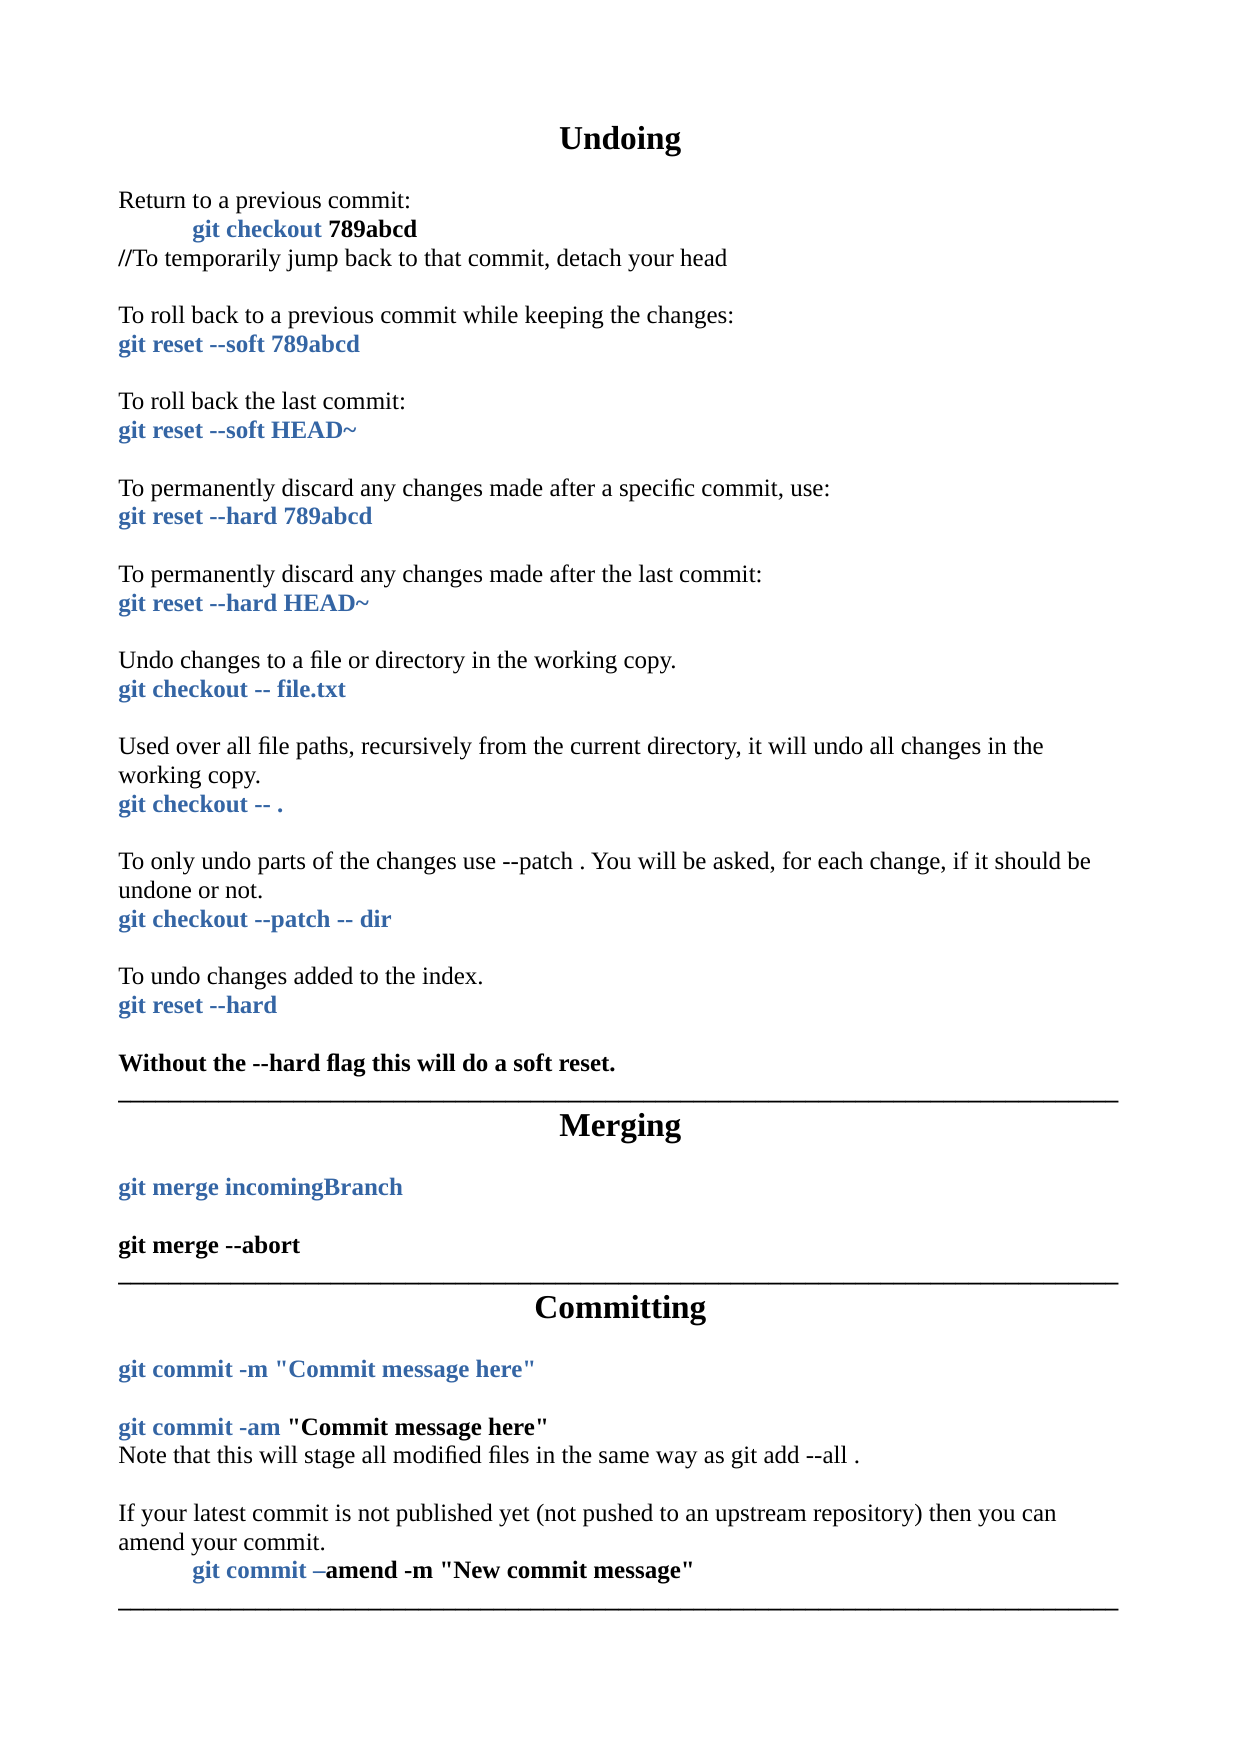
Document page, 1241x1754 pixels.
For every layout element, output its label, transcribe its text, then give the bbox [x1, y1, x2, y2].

text Without the --hard ﬂag this will do a soft reset. [118, 1048, 1122, 1076]
text To permanently discard any changes made after a speciﬁc commit, use: [118, 473, 1122, 501]
text To permanently discard any changes made after the last commit: [118, 559, 1122, 588]
text git merge incomingBranch [118, 1172, 1122, 1201]
text git checkout --patch -- dir [118, 904, 1122, 933]
text git commit -am "Commit message here" [118, 1412, 1122, 1441]
text To only undo parts of the changes use --patch . You will be asked, for each change, if it should be undone or not. [118, 846, 1122, 904]
text git reset --soft HEAD~ [118, 415, 1122, 444]
text Return to a previous commit: [118, 185, 1122, 214]
text To undo changes added to the index. [118, 961, 1122, 990]
text git reset --hard HEAD~ [118, 588, 1122, 616]
text //To temporarily jump back to that commit, detach your head [118, 243, 1122, 271]
text git reset --hard [118, 990, 1122, 1019]
text git merge --abort [118, 1230, 1122, 1258]
text ________________________________________________________________________________ [118, 1076, 1122, 1105]
text git commit –amend -m "New commit message" [118, 1556, 1122, 1584]
text To roll back the last commit: [118, 386, 1122, 415]
text ________________________________________________________________________________ [118, 1584, 1122, 1613]
text Undoing [118, 118, 1122, 156]
text Note that this will stage all modiﬁed ﬁles in the same way as git add --all . [118, 1441, 1122, 1469]
text If your latest commit is not published yet (not pushed to an upstream repository) then you can amend your commit. [118, 1498, 1122, 1556]
text To roll back to a previous commit while keeping the changes: [118, 300, 1122, 329]
text git reset --hard 789abcd [118, 501, 1122, 530]
text git checkout 789abcd [118, 214, 1122, 243]
text Undo changes to a ﬁle or directory in the working copy. [118, 645, 1122, 674]
text git commit -m "Commit message here" [118, 1354, 1122, 1383]
text Committing [118, 1287, 1122, 1326]
text git checkout -- . [118, 789, 1122, 818]
text Used over all ﬁle paths, recursively from the current directory, it will undo all changes in the working copy. [118, 731, 1122, 789]
text git reset --soft 789abcd [118, 329, 1122, 358]
text Merging [118, 1105, 1122, 1143]
text git checkout -- file.txt [118, 674, 1122, 703]
text ________________________________________________________________________________ [118, 1258, 1122, 1287]
